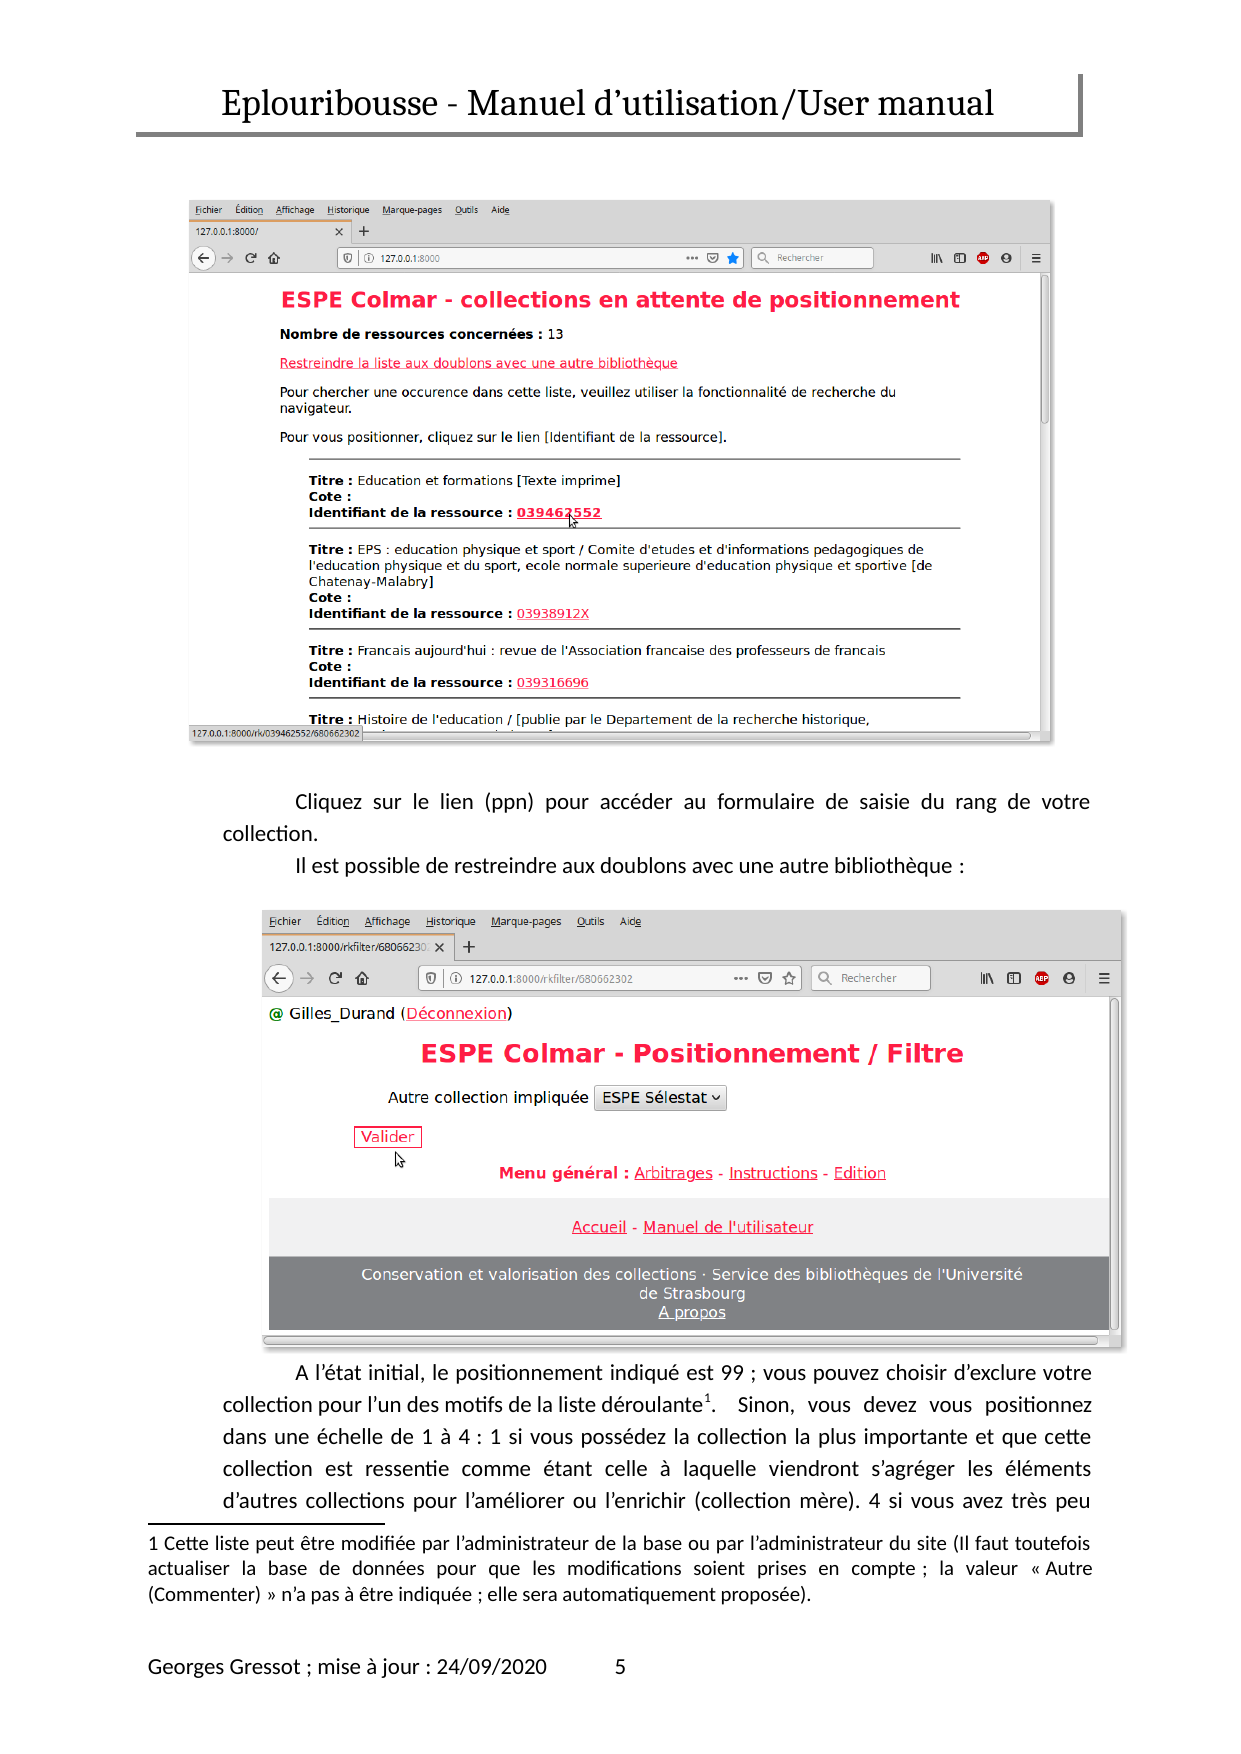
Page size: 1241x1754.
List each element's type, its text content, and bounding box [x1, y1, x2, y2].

list A l’état initial, le positionnement indiqué est 99 ; vous pouvez choisir d’exclure votre collection pour l’un des motifs de la liste déroulante. Sinon, vous devez vous positionnez dans une échelle de 1 à 4 : 1 si vous possédez la collection la plus importante et que cette collection est ressentie comme étant celle à laquelle viendront s’agréger les éléments d’autres collections pour l’améliorer ou l’enrichir (collection mère). 4 si vous avez très peu [223, 980, 1093, 1515]
text Cette liste peut être modifiée par l’administrateur de la base ou par l’administrateur du site (Il faut toutefois actualiser la base de données pour que les modifications soient prises en compte ; la valeur « Autre (Commenter) » n’a pas à être indiquée ; elle sera automatiquement proposée). [148, 1530, 1093, 1606]
list Il est possible de restreindre aux doublons avec une autre bibliothèque : [223, 851, 1093, 879]
picture [185, 196, 1055, 747]
picture [257, 905, 1128, 1354]
list Cliquez sur le lien (ppn) pour accéder au formulaire de saisie du rang de votre collection. [223, 787, 1093, 847]
